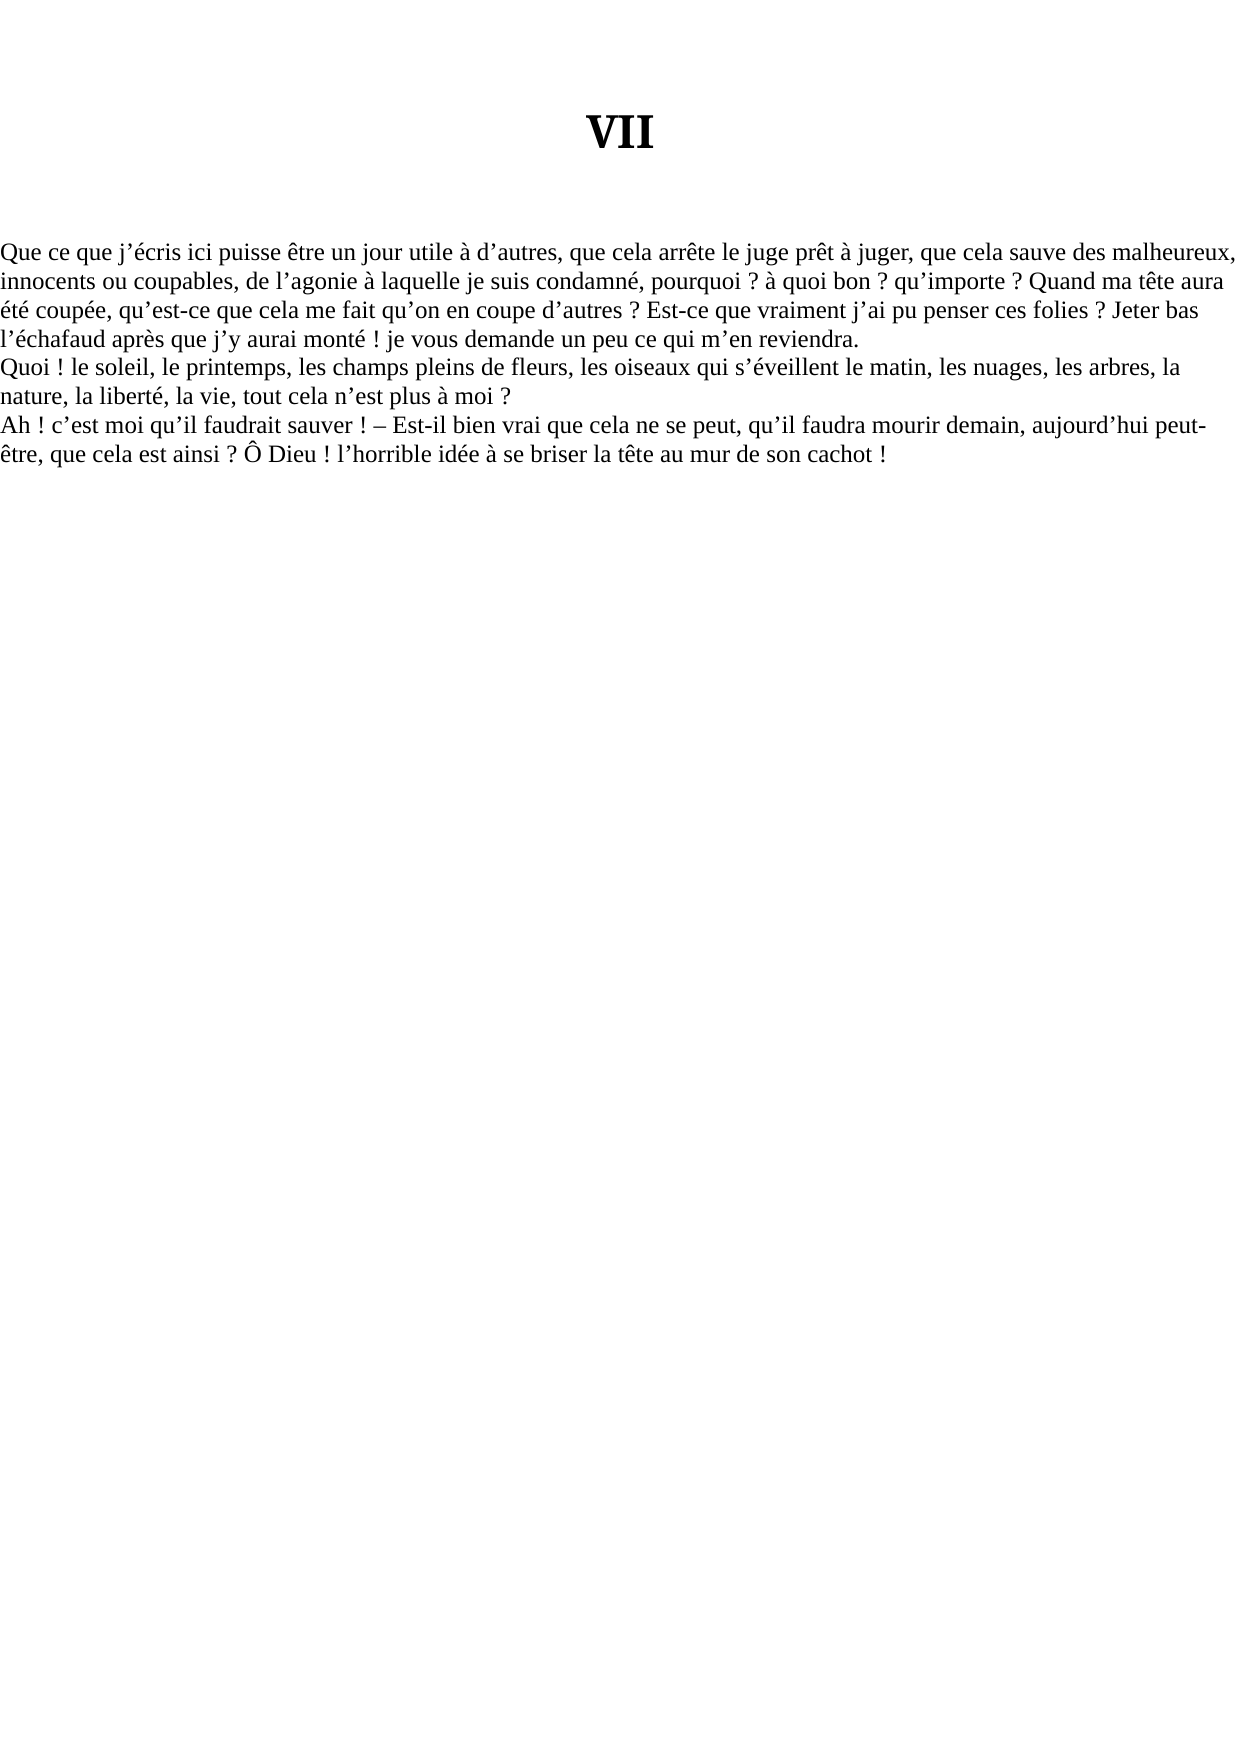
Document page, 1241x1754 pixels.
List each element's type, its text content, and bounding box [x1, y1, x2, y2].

text Quoi ! le soleil, le printemps, les champs pleins de fleurs, les oiseaux qui s’éveillent le matin, les nuages, les arbres, la nature, la liberté, la vie, tout cela n’est plus à moi ? [0, 352, 1240, 410]
subtitle VII [0, 100, 1240, 162]
text Que ce que j’écris ici puisse être un jour utile à d’autres, que cela arrête le juge prêt à juger, que cela sauve des malheureux, innocents ou coupables, de l’agonie à laquelle je suis condamné, pourquoi ? à quoi bon ? qu’importe ? Quand ma tête aura été coupée, qu’est-ce que cela me fait qu’on en coupe d’autres ? Est-ce que vraiment j’ai pu penser ces folies ? Jeter bas l’échafaud après que j’y aurai monté ! je vous demande un peu ce qui m’en reviendra. [0, 237, 1240, 352]
text Ah ! c’est moi qu’il faudrait sauver ! – Est-il bien vrai que cela ne se peut, qu’il faudra mourir demain, aujourd’hui peut-être, que cela est ainsi ? Ô Dieu ! l’horrible idée à se briser la tête au mur de son cachot ! [0, 410, 1240, 467]
